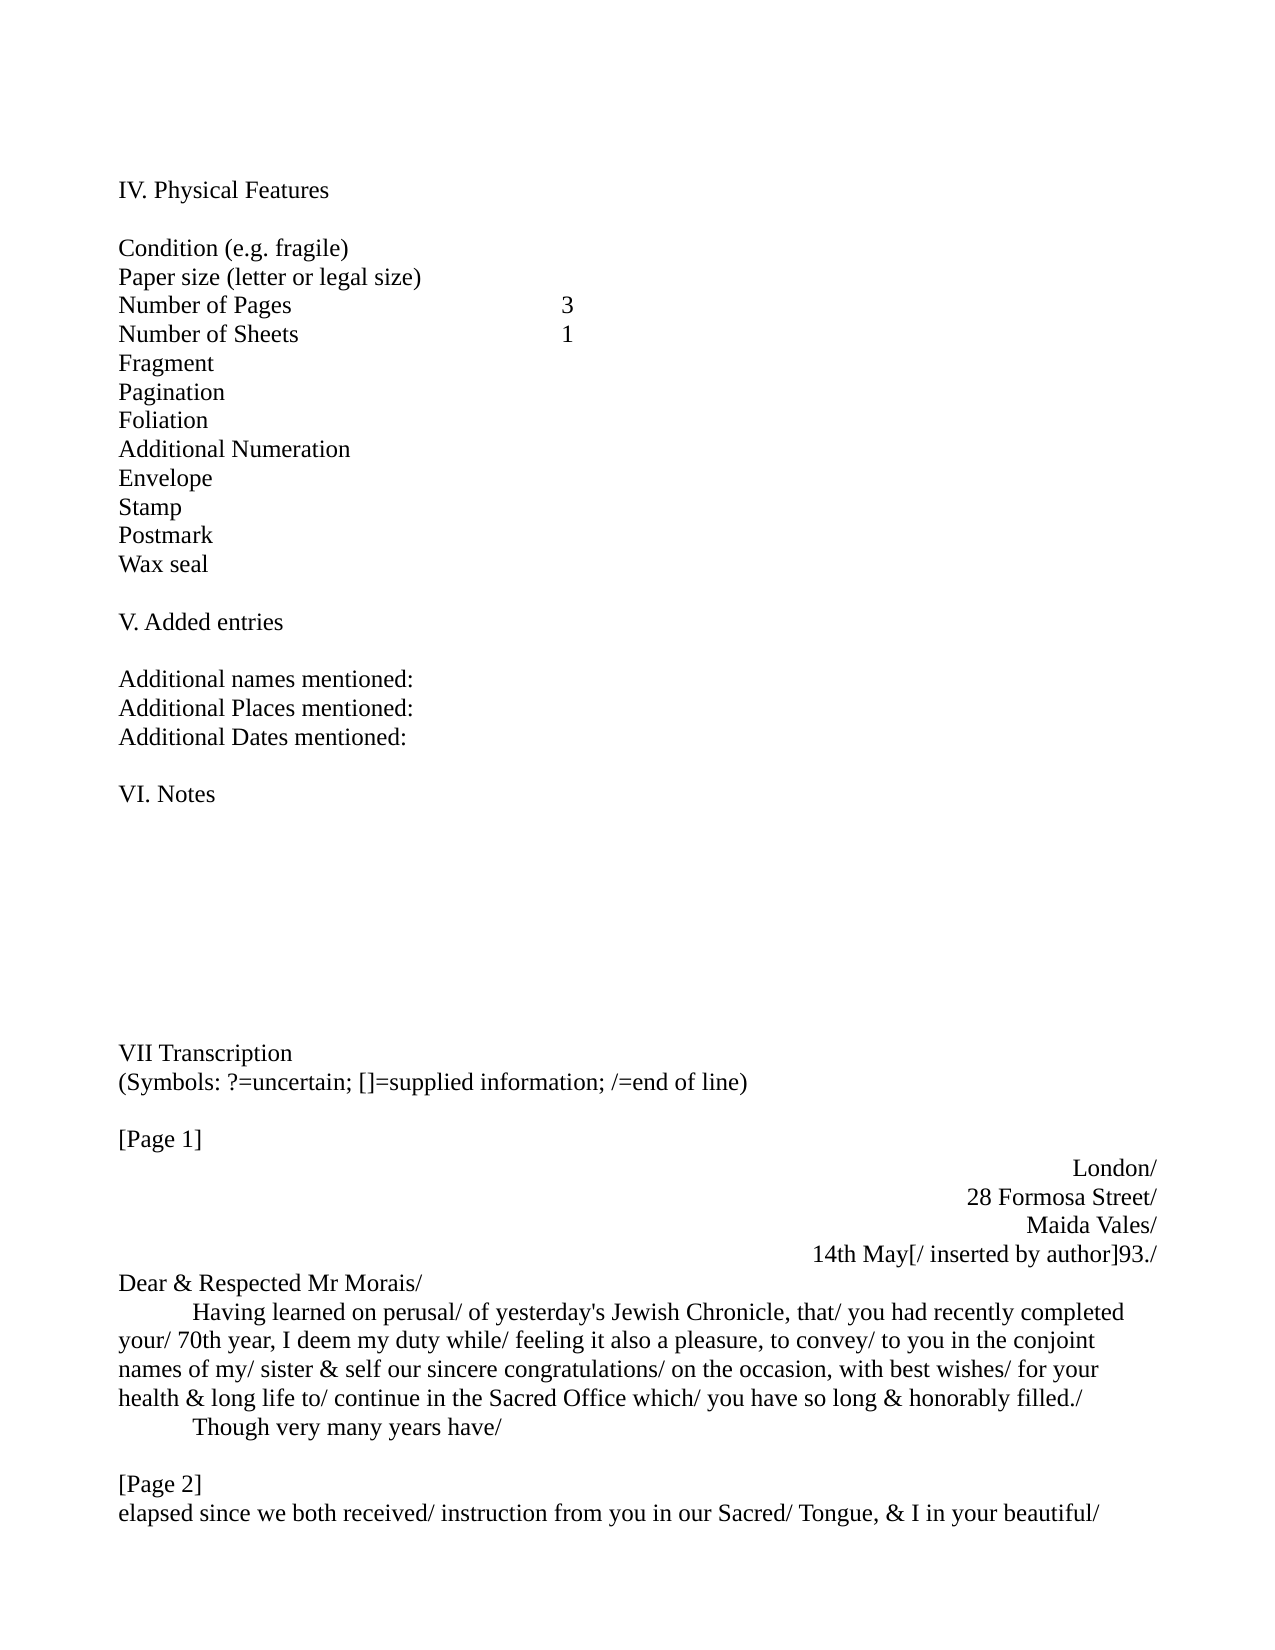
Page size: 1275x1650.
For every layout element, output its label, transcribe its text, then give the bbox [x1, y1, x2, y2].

text Number of Sheets 1 [118, 319, 1157, 348]
text Dear & Respected Mr Morais/ [118, 1268, 1157, 1297]
text Foliation [118, 406, 1157, 434]
text Paper size (letter or legal size) [118, 262, 1157, 291]
text IV. Physical Features [118, 176, 1157, 204]
text Though very many years have/ [118, 1412, 1157, 1441]
text Additional Places mentioned: [118, 693, 1157, 722]
text Having learned on perusal/ of yesterday's Jewish Chronicle, that/ you had recently completed your/ 70th year, I deem my duty while/ feeling it also a pleasure, to convey/ to you in the conjoint names of my/ sister & self our sincere congratulations/ on the occasion, with best wishes/ for your health & long life to/ continue in the Sacred Office which/ you have so long & honorably filled./ [118, 1297, 1157, 1412]
text Condition (e.g. fragile) [118, 233, 1157, 262]
text Maida Vales/ [118, 1211, 1157, 1239]
text 28 Formosa Street/ [118, 1182, 1157, 1211]
text Stamp [118, 492, 1157, 521]
text Envelope [118, 463, 1157, 492]
text Fragment [118, 348, 1157, 377]
text elapsed since we both received/ instruction from you in our Sacred/ Tongue, & I in your beautiful/ [118, 1498, 1157, 1527]
text VII Transcription [118, 1038, 1157, 1067]
text [Page 2] [118, 1469, 1157, 1498]
text London/ [118, 1153, 1157, 1182]
text V. Added entries [118, 607, 1157, 636]
text Wax seal [118, 549, 1157, 578]
text Additional names mentioned: [118, 664, 1157, 693]
text Postma rk [118, 521, 1157, 549]
text (Symbols: ?=uncertain; []=supplied information; /=end of line) [118, 1067, 1157, 1096]
text Additional Dates mentioned: [118, 722, 1157, 751]
text Additional Numeration [118, 434, 1157, 463]
text Number of Pages 3 [118, 291, 1157, 319]
text VI. Notes [118, 779, 1157, 808]
text Pagination [118, 377, 1157, 406]
text 14th May[/ inserted by author]93./ [118, 1239, 1157, 1268]
text [Page 1] [118, 1124, 1157, 1153]
